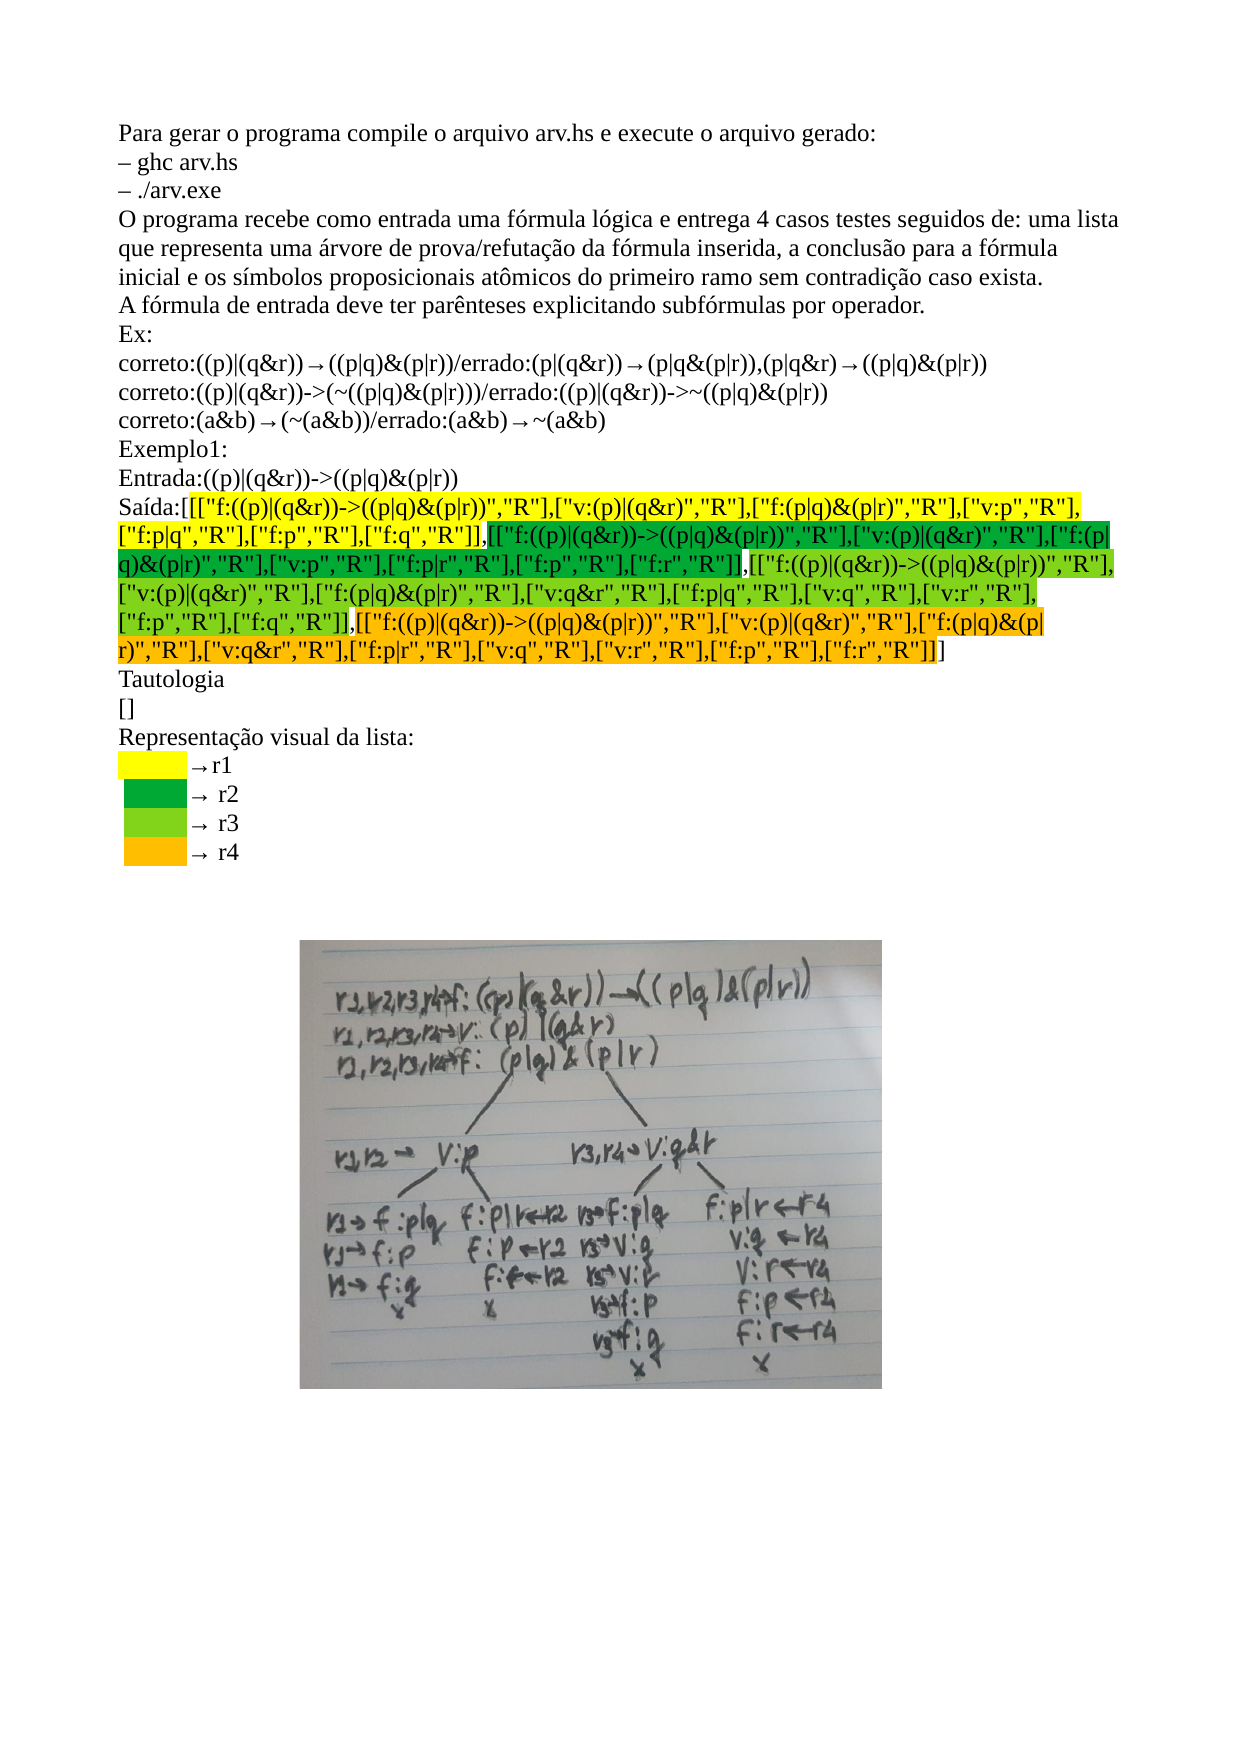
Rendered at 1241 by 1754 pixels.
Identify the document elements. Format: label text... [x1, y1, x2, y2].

text Representação visual da lista: [118, 722, 1122, 751]
text → r2 [118, 779, 1122, 808]
text Entrada:((p)|(q&r))->((p|q)&(p|r)) [118, 463, 1122, 492]
text – ghc arv.hs [118, 147, 1122, 176]
text A fórmula de entrada deve ter parênteses explicitando subfórmulas por operador. [118, 291, 1122, 319]
text → r4 [118, 837, 1122, 866]
picture [299, 940, 882, 1389]
text correto:((p)|(q&r))->(~((p|q)&(p|r)))/errado:((p)|(q&r))->~((p|q)&(p|r)) [118, 377, 1122, 406]
text Tautologia [118, 664, 1122, 693]
text correto:((p)|(q&r))→((p|q)&(p|r))/errado:(p|(q&r))→(p|q&(p|r)),(p|q&r)→((p|q)&(p|r)) [118, 348, 1122, 377]
text →r1 [118, 751, 1122, 779]
text Saída:[[["f:((p)|(q&r))->((p|q)&(p|r))","R"],["v:(p)|(q&r)","R"],["f:(p|q)&(p|r)","R"],["v:p","R"],["f:p|q","R"],["f:p","R"],["f:q","R"]],[["f:((p)|(q&r))->((p|q)&(p|r))","R"],["v:(p)|(q&r)","R"],["f:(p|q)&(p|r)","R"],["v:p","R"],["f:p|r","R"],["f:p","R"],["f:r","R"]],[["f:((p)|(q&r))->((p|q)&(p|r))","R"],["v:(p)|(q&r)","R"],["f:(p|q)&(p|r)","R"],["v:q&r","R"],["f:p|q","R"],["v:q","R"],["v:r","R"],["f:p","R"],["f:q","R"]],[["f:((p)|(q&r))->((p|q)&(p|r))","R"],["v:(p)|(q&r)","R"],["f:(p|q)&(p|r)","R"],["v:q&r","R"],["f:p|r","R"],["v:q","R"],["v:r","R"],["f:p","R"],["f:r","R"]]] [118, 492, 1122, 664]
text Exemplo1: [118, 434, 1122, 463]
text Ex: [118, 319, 1122, 348]
text correto:(a&b)→(~(a&b))/errado:(a&b)→~(a&b) [118, 406, 1122, 434]
text Para gerar o programa compile o arquivo arv.hs e execute o arquivo gerado: [118, 118, 1122, 147]
text [] [118, 693, 1122, 722]
text – ./arv.exe [118, 176, 1122, 204]
text → r3 [118, 808, 1122, 837]
text O programa recebe como entrada uma fórmula lógica e entrega 4 casos testes seguidos de: uma lista que representa uma árvore de prova/refutação da fórmula inserida, a conclusão para a fórmula inicial e os símbolos proposicionais atômicos do primeiro ramo sem contradição caso exista. [118, 204, 1122, 291]
